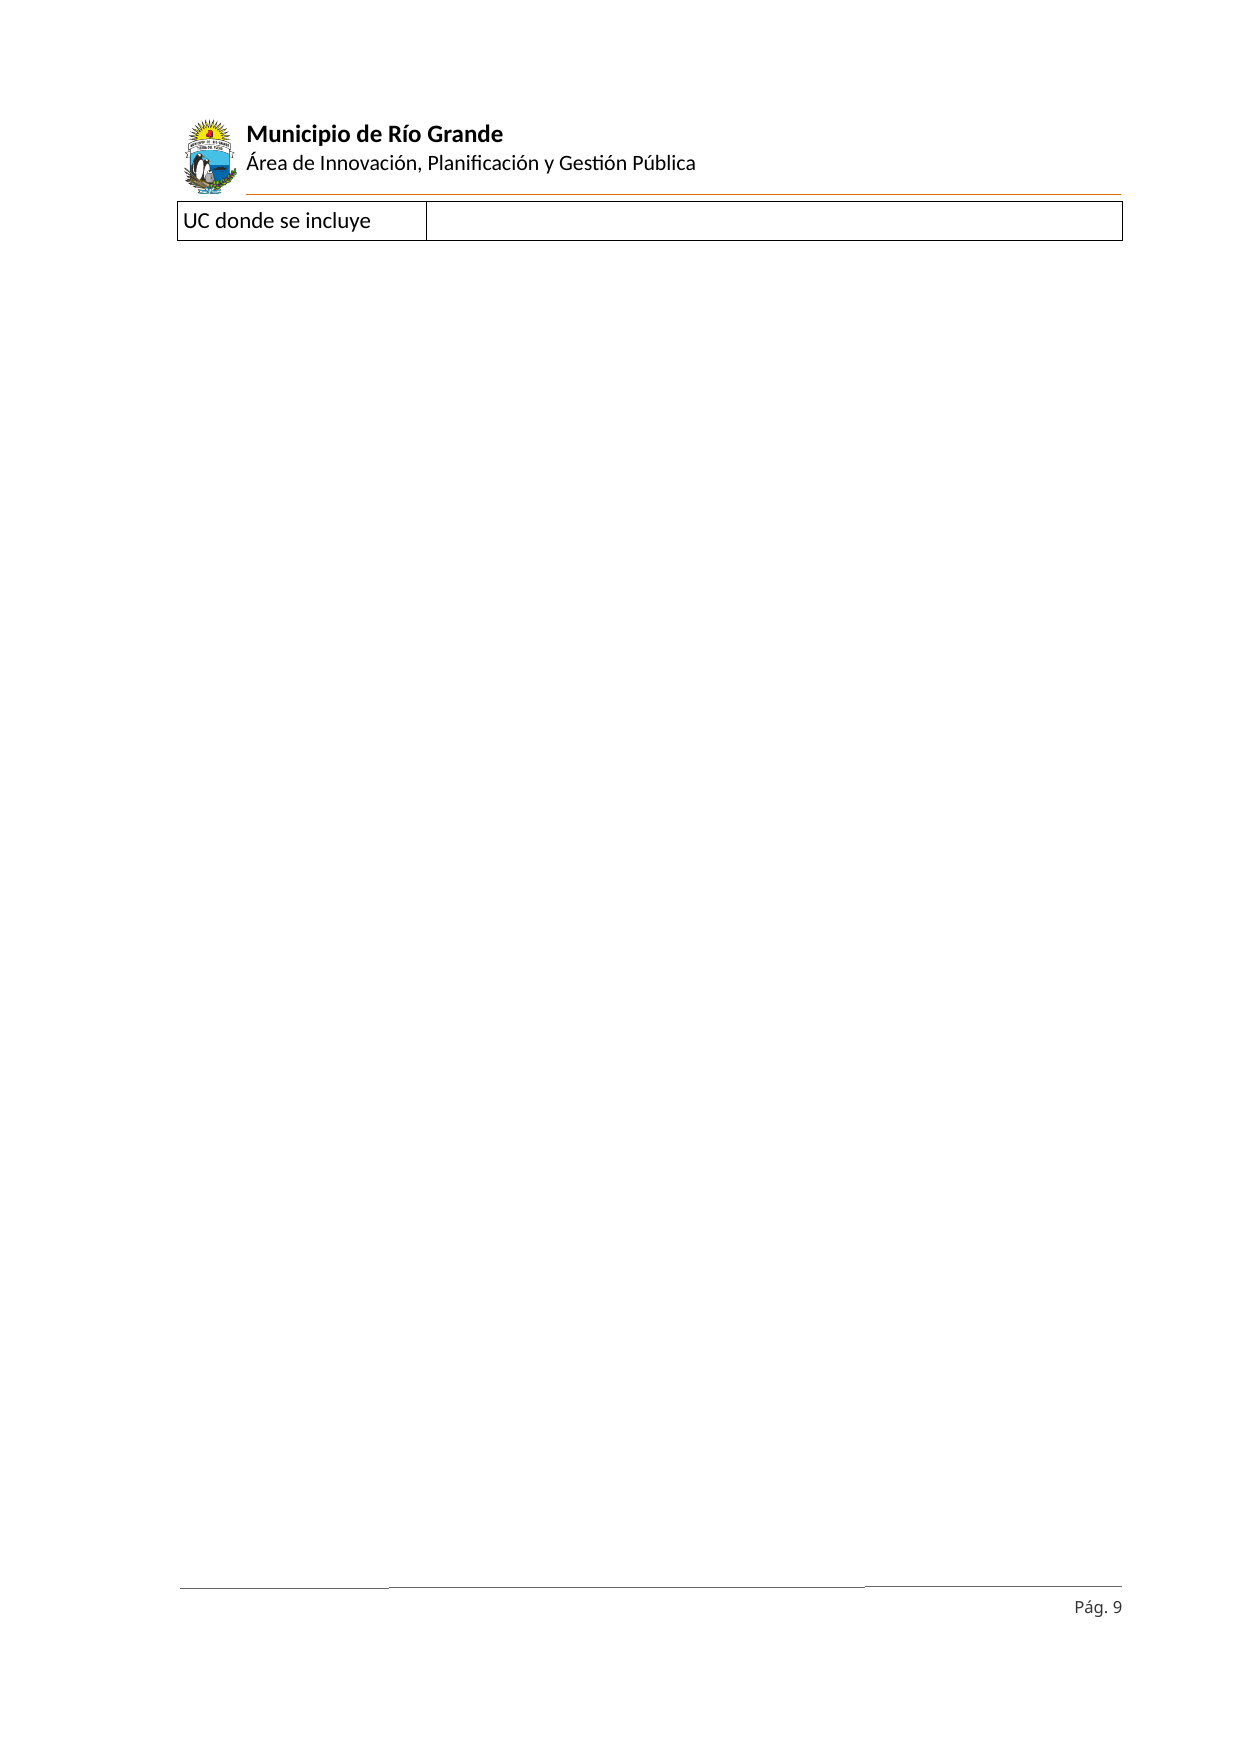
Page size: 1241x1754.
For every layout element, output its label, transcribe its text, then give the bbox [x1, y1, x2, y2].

table_cell [427, 202, 1122, 240]
table_cell UC donde se incluye [178, 202, 426, 240]
